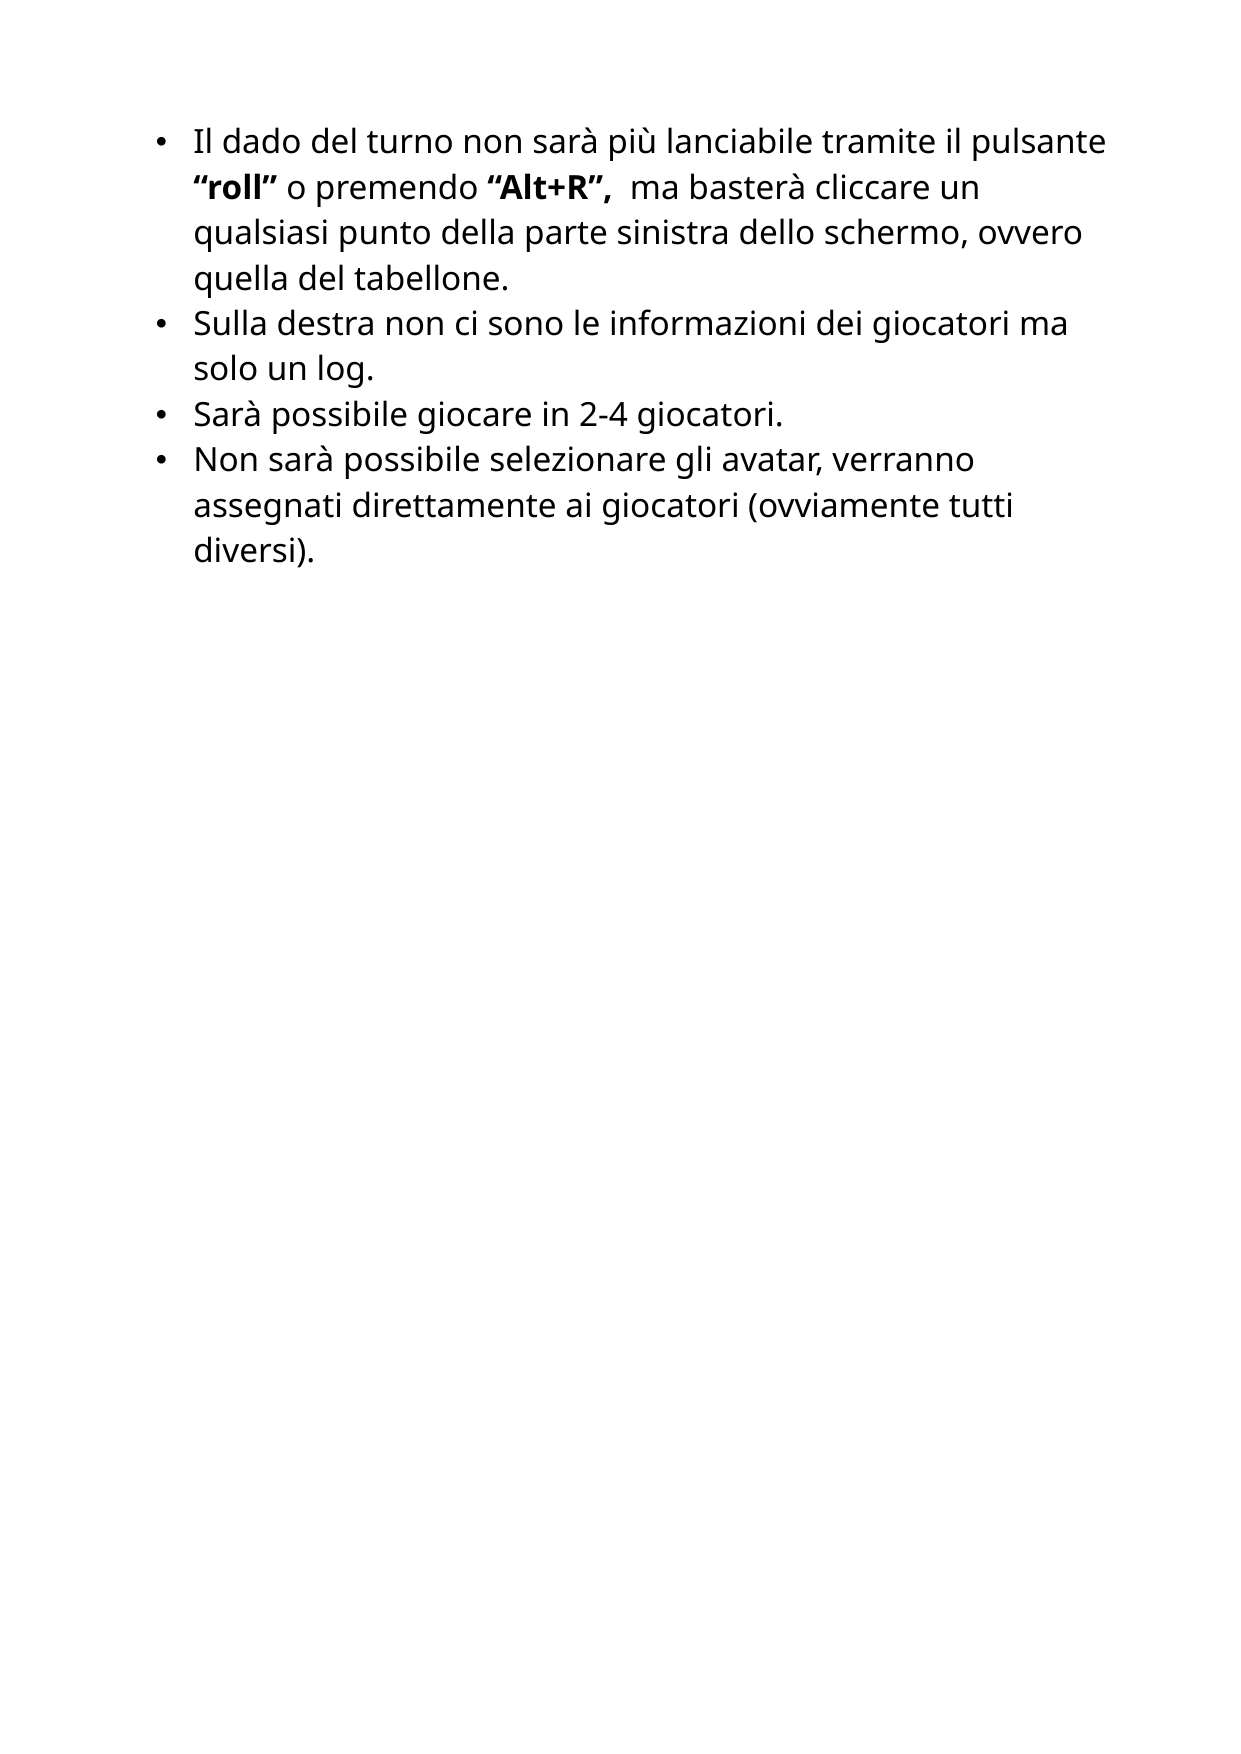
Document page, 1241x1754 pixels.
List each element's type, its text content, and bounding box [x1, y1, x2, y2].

list Sarà possibile giocare in 2-4 giocatori. [156, 391, 1122, 436]
list Sulla destra non ci sono le informazioni dei giocatori ma solo un log. [156, 300, 1122, 391]
list Non sarà possibile selezionare gli avatar, verranno assegnati direttamente ai giocatori (ovviamente tutti diversi). [156, 436, 1122, 572]
list Il dado del turno non sarà più lanciabile tramite il pulsante “roll” o premendo “Alt+R”, ma basterà cliccare un qualsiasi punto della parte sinistra dello schermo, ovvero quella del tabellone. [156, 118, 1122, 300]
